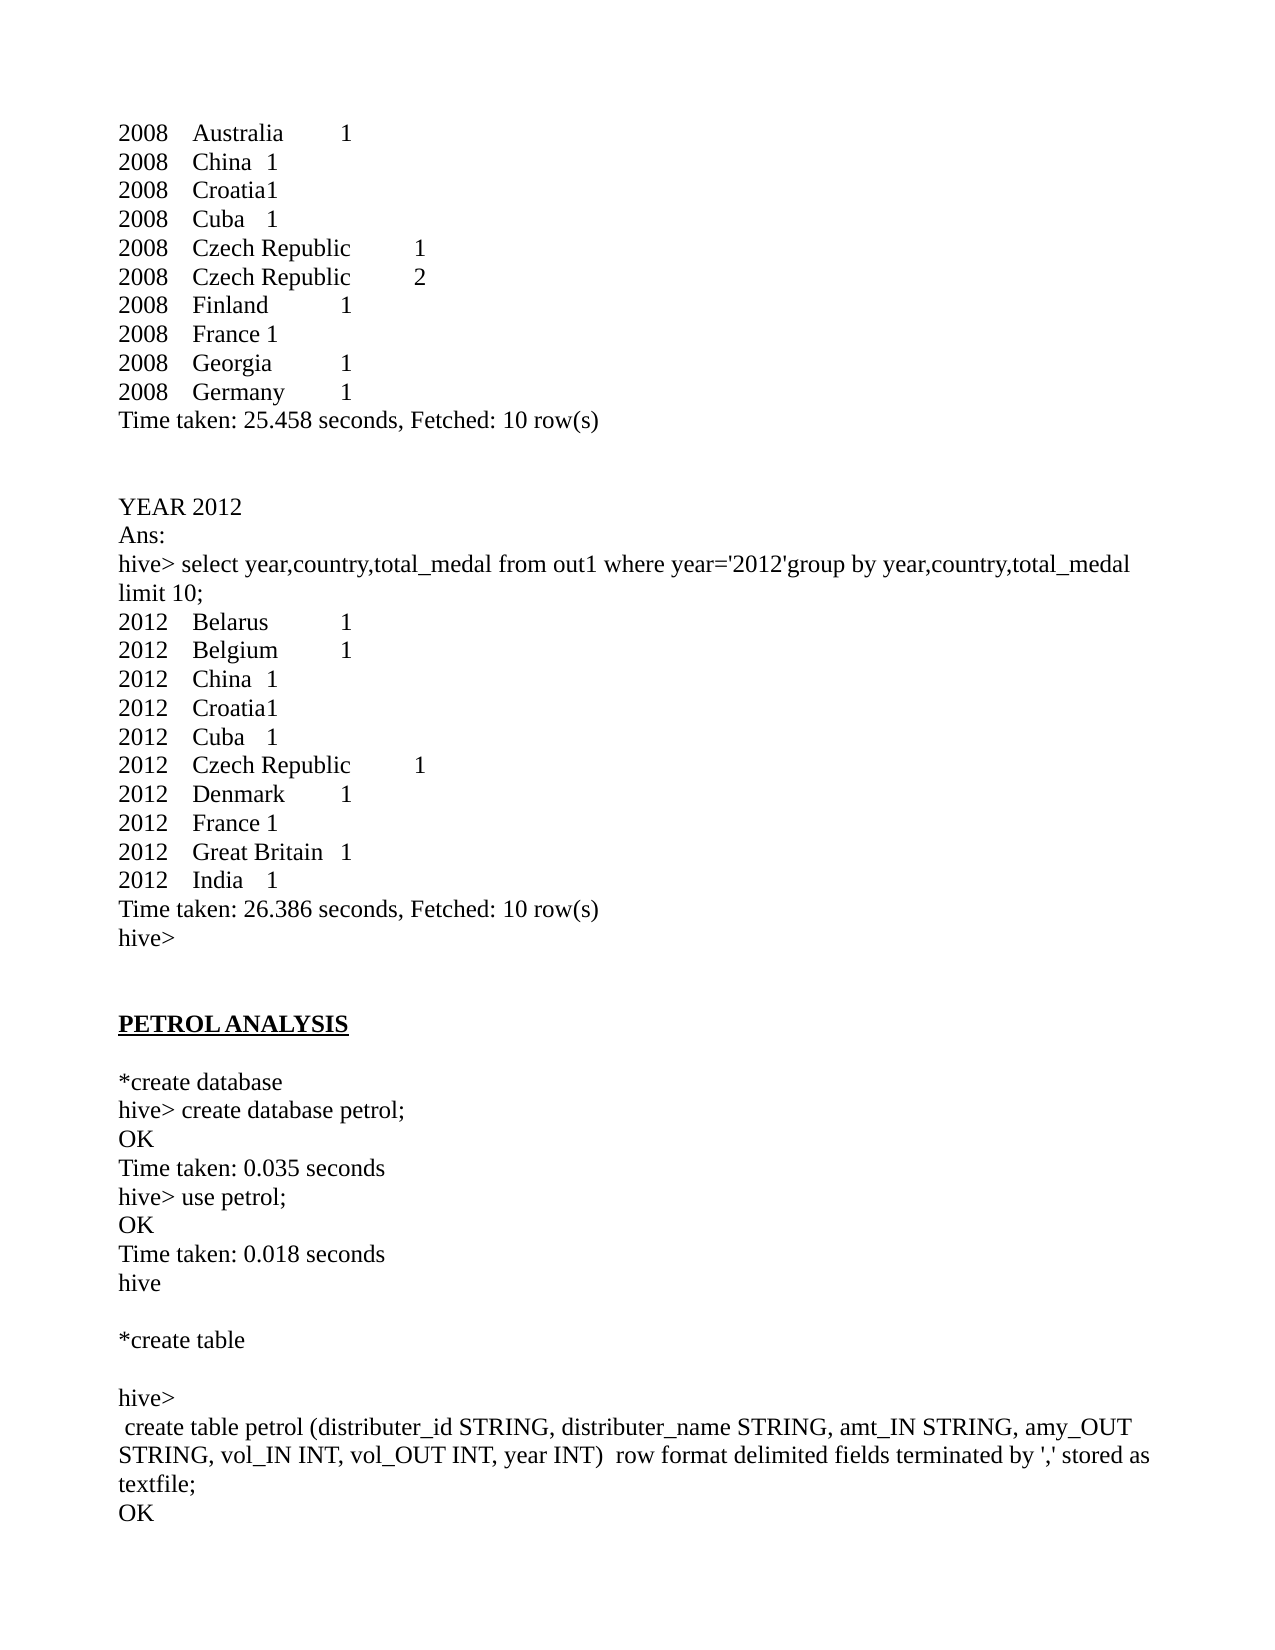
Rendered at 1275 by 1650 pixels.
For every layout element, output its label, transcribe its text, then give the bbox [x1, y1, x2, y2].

text *create table [118, 1326, 1157, 1354]
text 2012 Great Britain 1 [118, 837, 1157, 866]
text hive [118, 1268, 1157, 1297]
text 2012 France 1 [118, 808, 1157, 837]
text hive> [118, 923, 1157, 952]
text Time taken: 0.035 seconds [118, 1153, 1157, 1182]
text 2008 Croatia 1 [118, 176, 1157, 204]
text 2012 China 1 [118, 664, 1157, 693]
text 2012 Belgium 1 [118, 636, 1157, 664]
text 2008 China 1 [118, 147, 1157, 176]
text Time taken: 25.458 seconds, Fetched: 10 row(s) [118, 406, 1157, 434]
text OK [118, 1124, 1157, 1153]
text hive> use petrol; [118, 1182, 1157, 1211]
text 2012 India 1 [118, 866, 1157, 894]
text 2008 Georgia 1 [118, 348, 1157, 377]
text *create database [118, 1067, 1157, 1096]
text Time taken: 26.386 seconds, Fetched: 10 row(s) [118, 894, 1157, 923]
text hive> select year,country,total_medal from out1 where year='2012'group by year,country,total_medal limit 10; [118, 549, 1157, 607]
text 2012 Croatia 1 [118, 693, 1157, 722]
text 2012 Czech Republic 1 [118, 751, 1157, 779]
text 2008 Australia 1 [118, 118, 1157, 147]
text OK [118, 1498, 1157, 1527]
text 2012 Denmark 1 [118, 779, 1157, 808]
text Time taken: 0.018 seconds [118, 1239, 1157, 1268]
text 2008 Cuba 1 [118, 204, 1157, 233]
text hive> create database petrol; [118, 1096, 1157, 1124]
text 2008 Czech Republic 2 [118, 262, 1157, 291]
text OK [118, 1211, 1157, 1239]
text Ans: [118, 521, 1157, 549]
text 2008 Finland 1 [118, 291, 1157, 319]
text hive> [118, 1383, 1157, 1412]
text create table petrol (distributer_id STRING, distributer_name STRING, amt_IN STRING, amy_OUT STRING, vol_IN INT, vol_OUT INT, year INT) row format delimited fields terminated by ',' stored as textfile; [118, 1412, 1157, 1498]
text 2008 France 1 [118, 319, 1157, 348]
text 2008 Czech Republic 1 [118, 233, 1157, 262]
text 2012 Belarus 1 [118, 607, 1157, 636]
text 2012 Cuba 1 [118, 722, 1157, 751]
text YEAR 2012 [118, 492, 1157, 521]
text PETROL ANALYSIS [118, 1009, 1157, 1038]
text 2008 Germany 1 [118, 377, 1157, 406]
